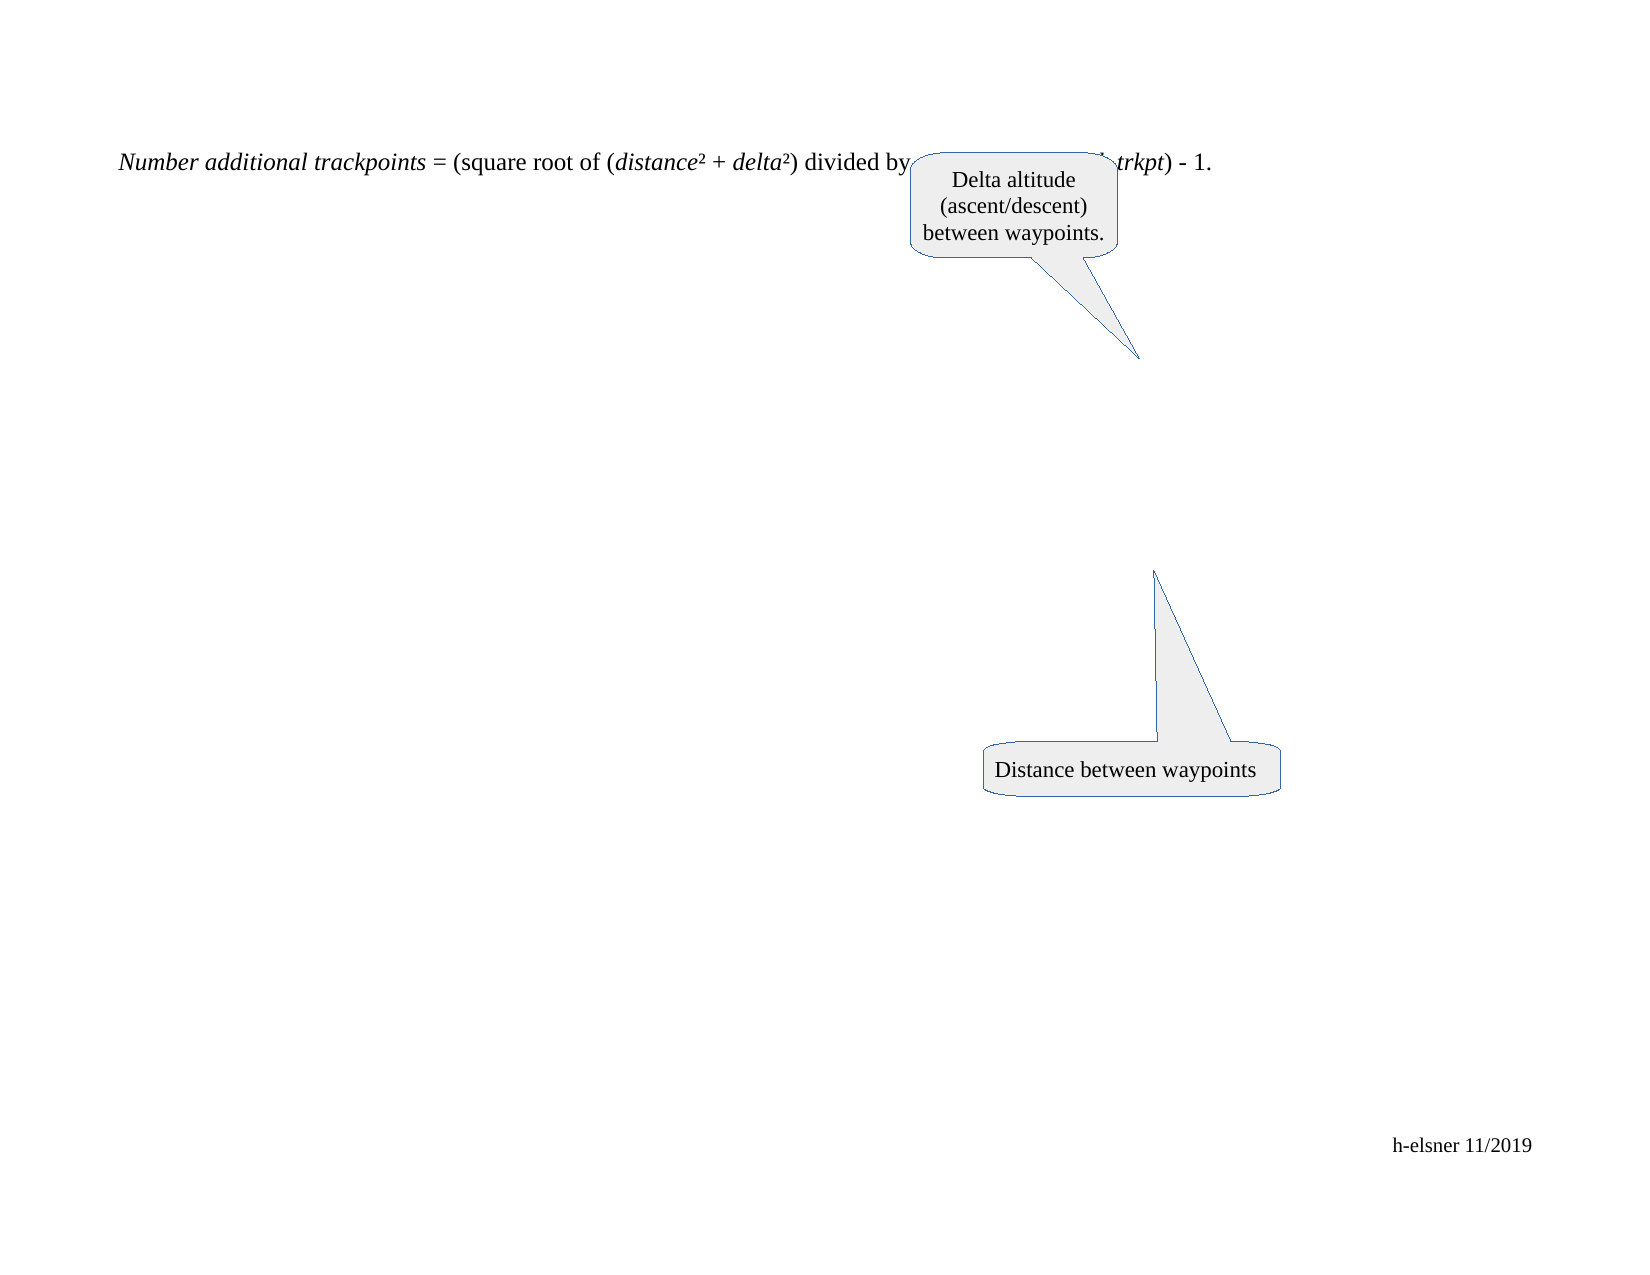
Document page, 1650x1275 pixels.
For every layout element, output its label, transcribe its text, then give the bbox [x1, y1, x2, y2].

text Number additional trackpoints = (square root of (distance² + delta²) divided by rate_of_additional_trkpt) - 1. [118, 147, 1532, 176]
